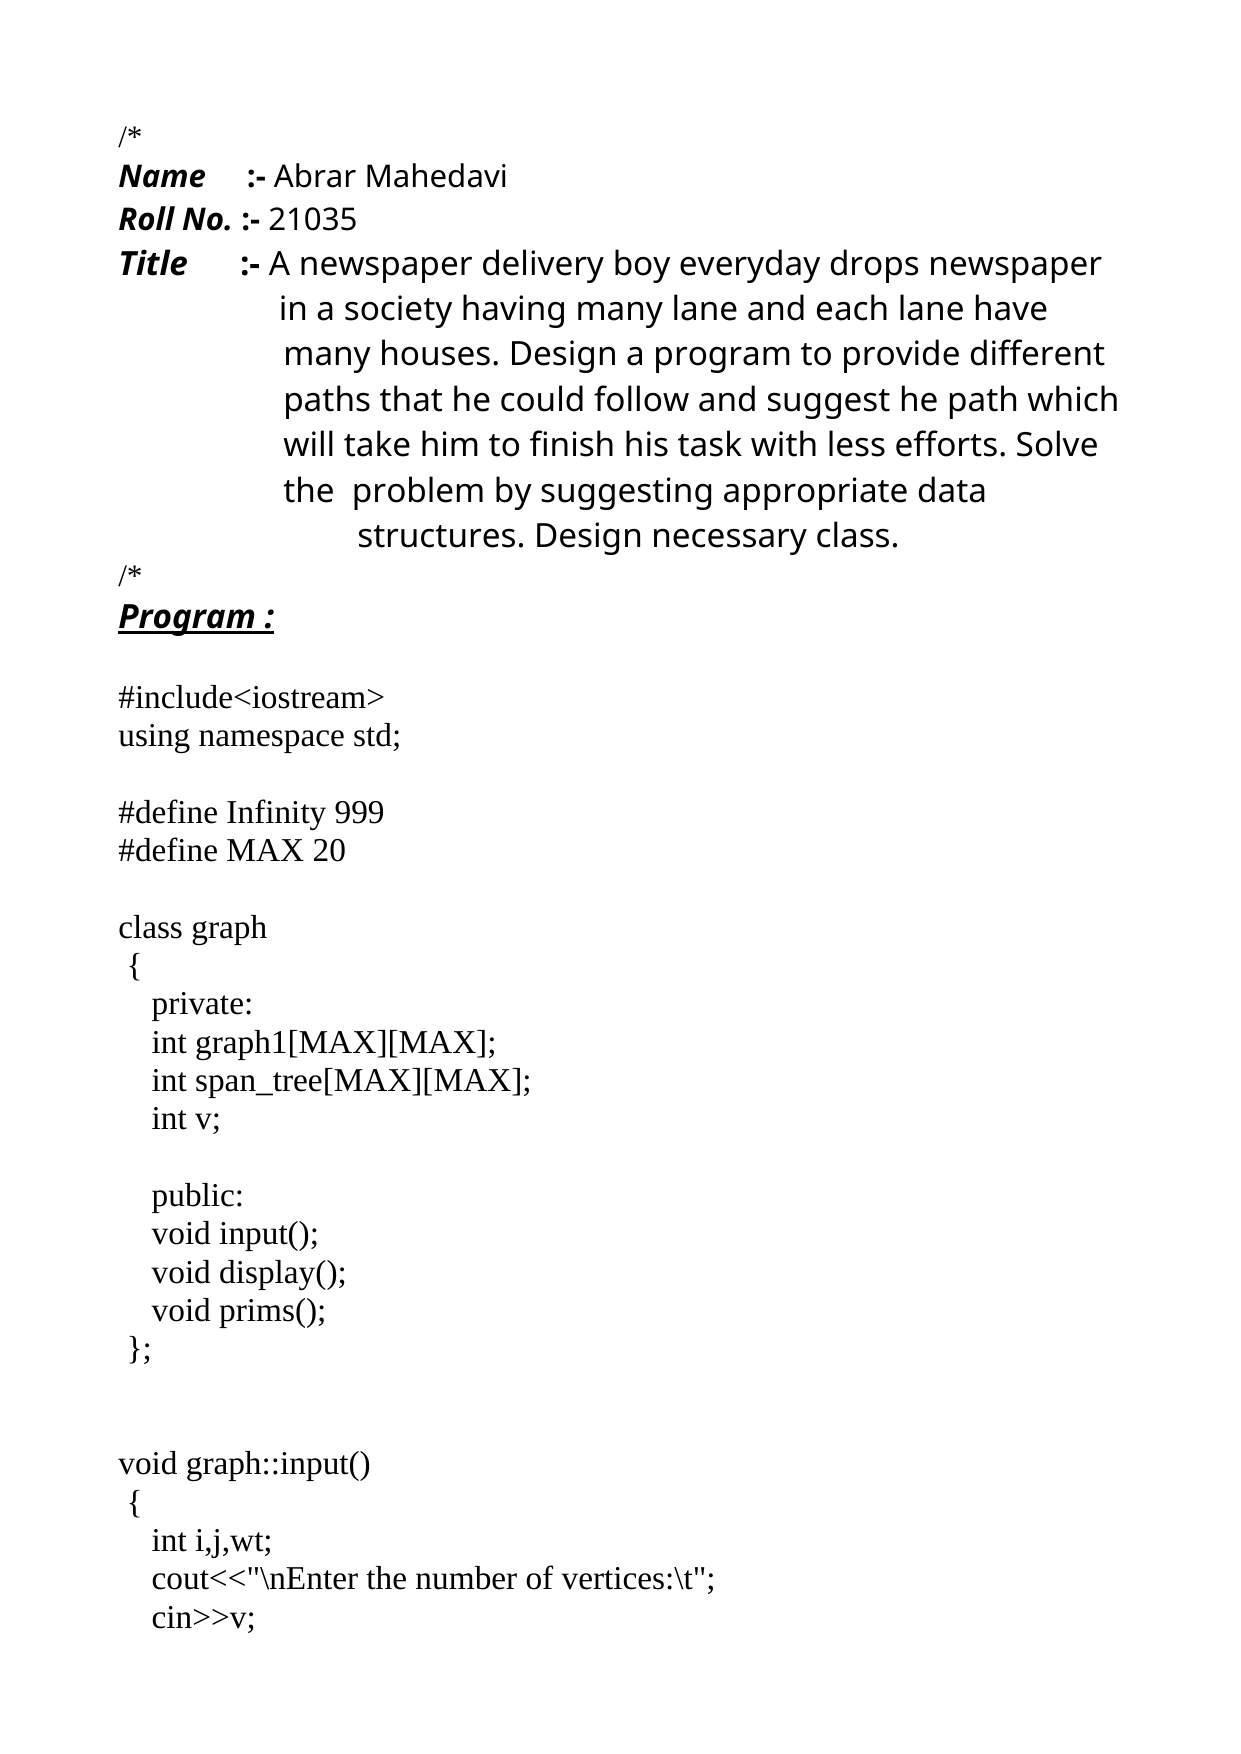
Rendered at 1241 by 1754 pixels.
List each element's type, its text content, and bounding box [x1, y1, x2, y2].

text }; [118, 1328, 1122, 1367]
text #include<iostream> [118, 677, 1122, 715]
text int graph1[MAX][MAX]; [118, 1022, 1122, 1060]
text { [118, 945, 1122, 983]
text using namespace std; [118, 715, 1122, 753]
text class graph [118, 907, 1122, 945]
text Program : [118, 593, 1122, 638]
text private: [118, 983, 1122, 1022]
text int i,j,wt; [118, 1520, 1122, 1558]
text void graph::input() [118, 1443, 1122, 1482]
text cout<<"\nEnter the number of vertices:\t"; [118, 1558, 1122, 1597]
text public: [118, 1175, 1122, 1213]
text /* [118, 118, 1122, 154]
text void input(); [118, 1213, 1122, 1252]
text #define Infinity 999 [118, 792, 1122, 830]
text int span_tree[MAX][MAX]; [118, 1060, 1122, 1098]
text #define MAX 20 [118, 830, 1122, 868]
text /* [118, 557, 1122, 593]
text void prims(); [118, 1290, 1122, 1328]
text int v; [118, 1098, 1122, 1137]
text Name :- Abrar Mahedavi [118, 154, 1122, 197]
text cin>>v; [118, 1597, 1122, 1635]
text { [118, 1482, 1122, 1520]
text void display(); [118, 1252, 1122, 1290]
text Roll No. :- 21035 [118, 197, 1122, 239]
text Title :- A newspaper delivery boy everyday drops newspaper in a society having many lane and each lane have many houses. Design a program to provide different paths that he could follow and suggest he path which will take him to finish his task with less efforts. Solve the problem by suggesting appropriate data structures. Design necessary class. [118, 239, 1122, 557]
